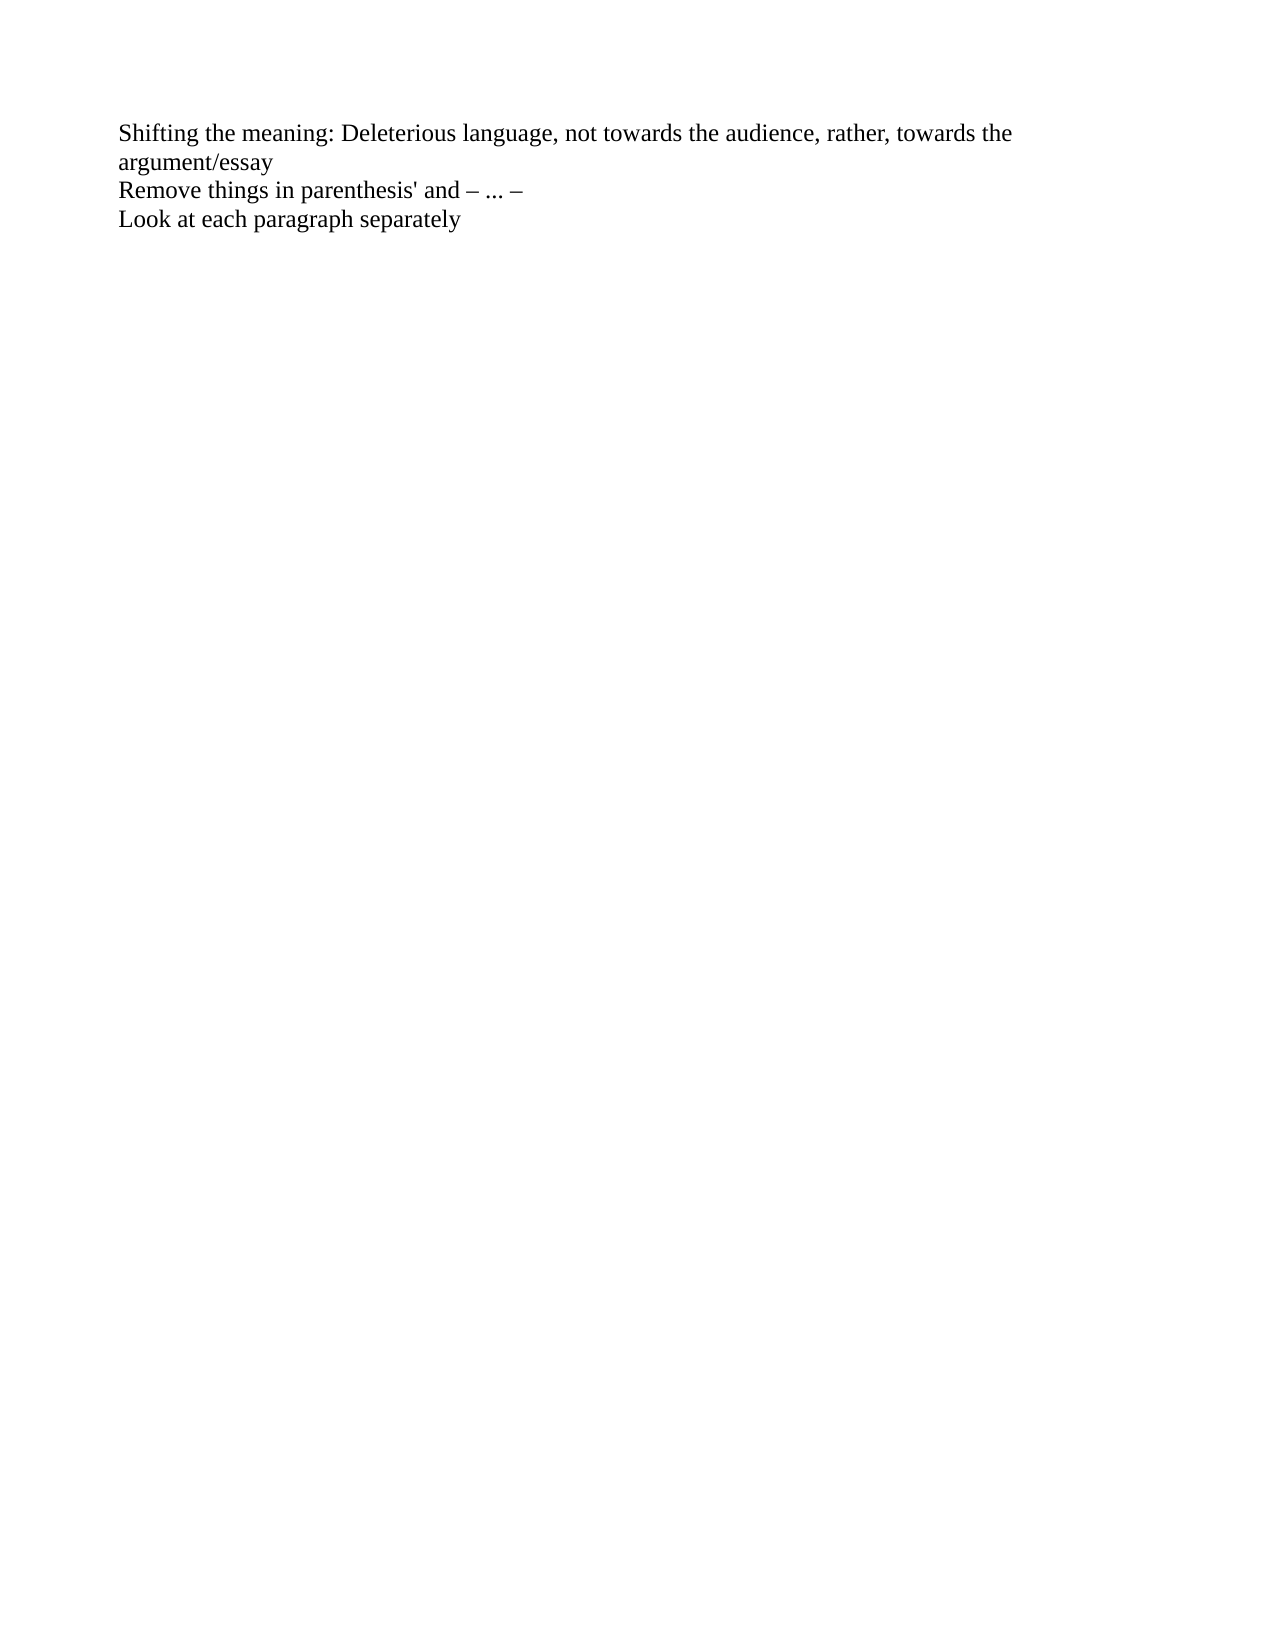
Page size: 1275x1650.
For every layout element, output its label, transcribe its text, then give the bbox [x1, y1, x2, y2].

text Remove things in parenthesis' and – ... – [118, 176, 1157, 204]
text Shifting the meaning: Deleterious language, not towards the audience, rather, towards the argument/essay [118, 118, 1157, 176]
text Look at each paragraph separately [118, 204, 1157, 233]
